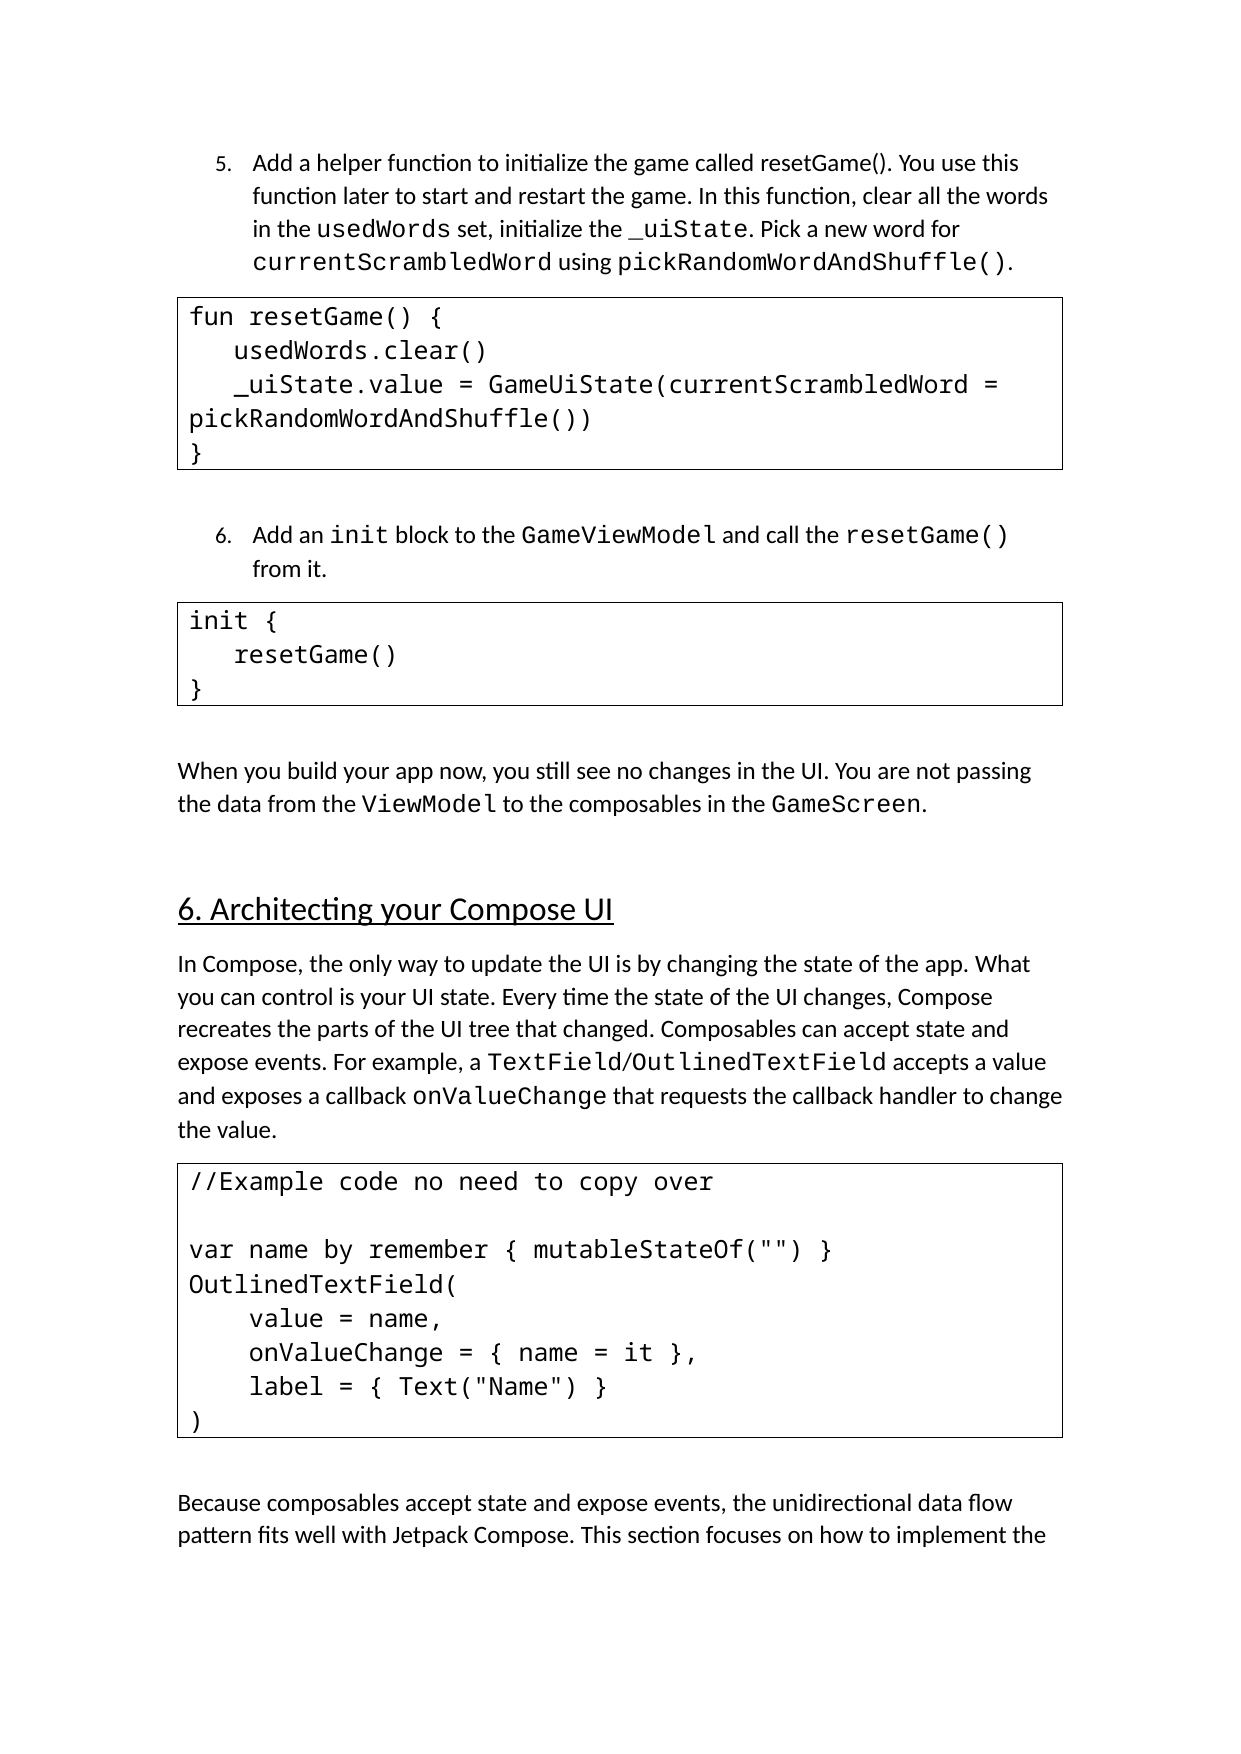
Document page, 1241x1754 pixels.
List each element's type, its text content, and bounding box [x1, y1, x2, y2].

table_header init { resetGame() } [178, 603, 1062, 705]
text 6. Architecting your Compose UI [177, 888, 1063, 929]
table_header //Example code no need to copy over var name by remember { mutableStateOf("") } OutlinedTextField( value = name, onValueChange = { name = it }, label = { Text("Name") } ) [178, 1164, 1062, 1437]
text Because composables accept state and expose events, the unidirectional data flow pattern fits well with Jetpack Compose. This section focuses on how to implement the [177, 1487, 1063, 1550]
text In Compose, the only way to update the UI is by changing the state of the app. What you can control is your UI state. Every time the state of the UI changes, Compose recreates the parts of the UI tree that changed. Composables can accept state and expose events. For example, a TextField/OutlinedTextField accepts a value and exposes a callback onValueChange that requests the callback handler to change the value. [177, 948, 1063, 1144]
table_header fun resetGame() { usedWords.clear() _uiState.value = GameUiState(currentScrambledWord = pickRandomWordAndShuffle()) } [178, 298, 1062, 468]
list Add an init block to the GameViewModel and call the resetGame() from it. [215, 519, 1063, 583]
list Add a helper function to initialize the game called resetGame(). You use this function later to start and restart the game. In this function, clear all the words in the usedWords set, initialize the _uiState. Pick a new word for currentScrambledWord using pickRandomWordAndShuffle(). [215, 148, 1063, 278]
text When you build your app now, you still see no changes in the UI. You are not passing the data from the ViewModel to the composables in the GameScreen. [177, 756, 1063, 820]
